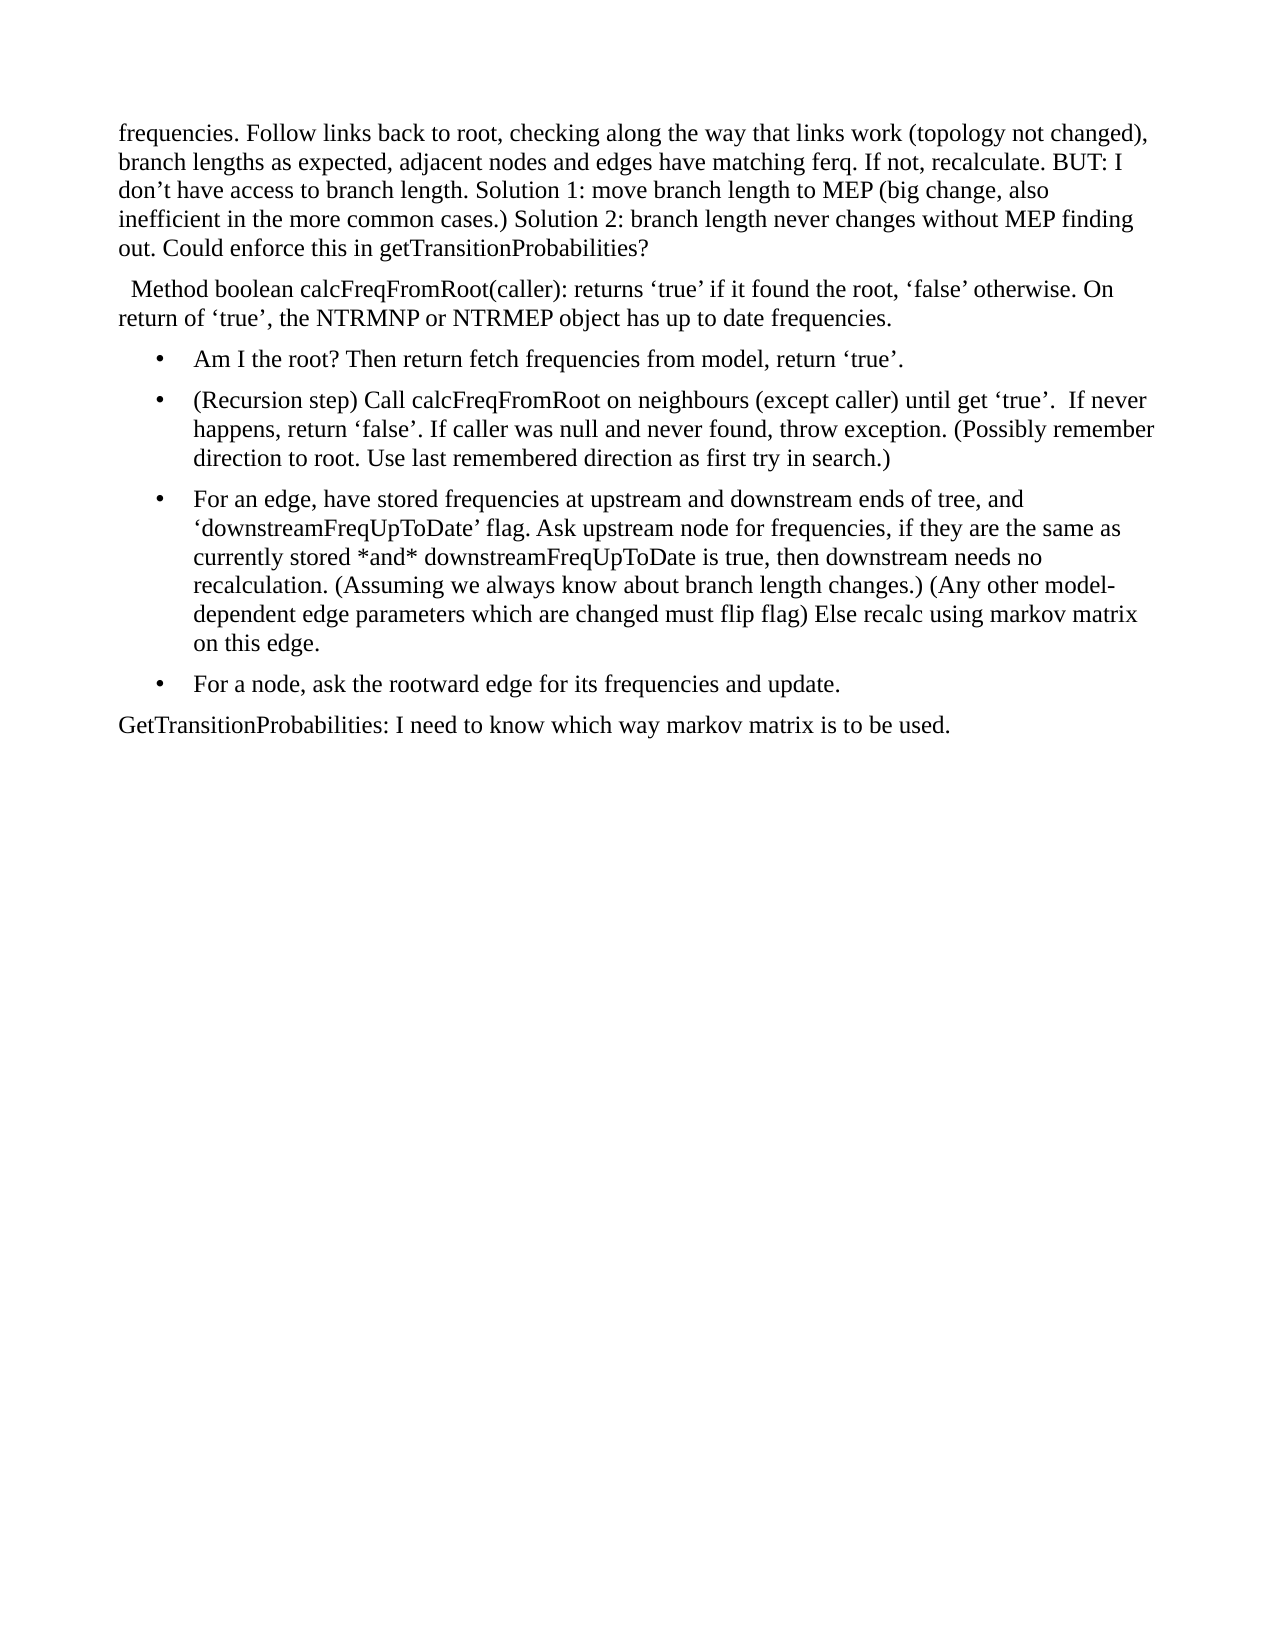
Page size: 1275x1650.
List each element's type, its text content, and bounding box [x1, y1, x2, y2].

list Am I the root? Then return fetch frequencies from model, return ‘true’. [156, 344, 1157, 373]
list For a node, ask the rootward edge for its frequencies and update. [156, 669, 1157, 698]
text frequencies. Follow links back to root, checking along the way that links work (topology not changed), branch lengths as expected, adjacent nodes and edges have matching ferq. If not, recalculate. BUT: I don’t have access to branch length. Solution 1: move branch length to MEP (big change, also inefficient in the more common cases.) Solution 2: branch length never changes without MEP finding out. Could enforce this in getTransitionProbabilities? [118, 118, 1157, 262]
text GetTransitionProbabilities: I need to know which way markov matrix is to be used. [118, 711, 1157, 739]
text Method boolean calcFreqFromRoot(caller): returns ‘true’ if it found the root, ‘false’ otherwise. On return of ‘true’, the NTRMNP or NTRMEP object has up to date frequencies. [118, 274, 1157, 332]
list (Recursion step) Call calcFreqFromRoot on neighbours (except caller) until get ‘true’. If never happens, return ‘false’. If caller was null and never found, throw exception. (Possibly remember direction to root. Use last remembered direction as first try in search.) [156, 386, 1157, 472]
list For an edge, have stored frequencies at upstream and downstream ends of tree, and ‘downstreamFreqUpToDate’ flag. Ask upstream node for frequencies, if they are the same as currently stored *and* downstreamFreqUpToDate is true, then downstream needs no recalculation. (Assuming we always know about branch length changes.) (Any other model-dependent edge parameters which are changed must flip flag) Else recalc using markov matrix on this edge. [156, 484, 1157, 657]
